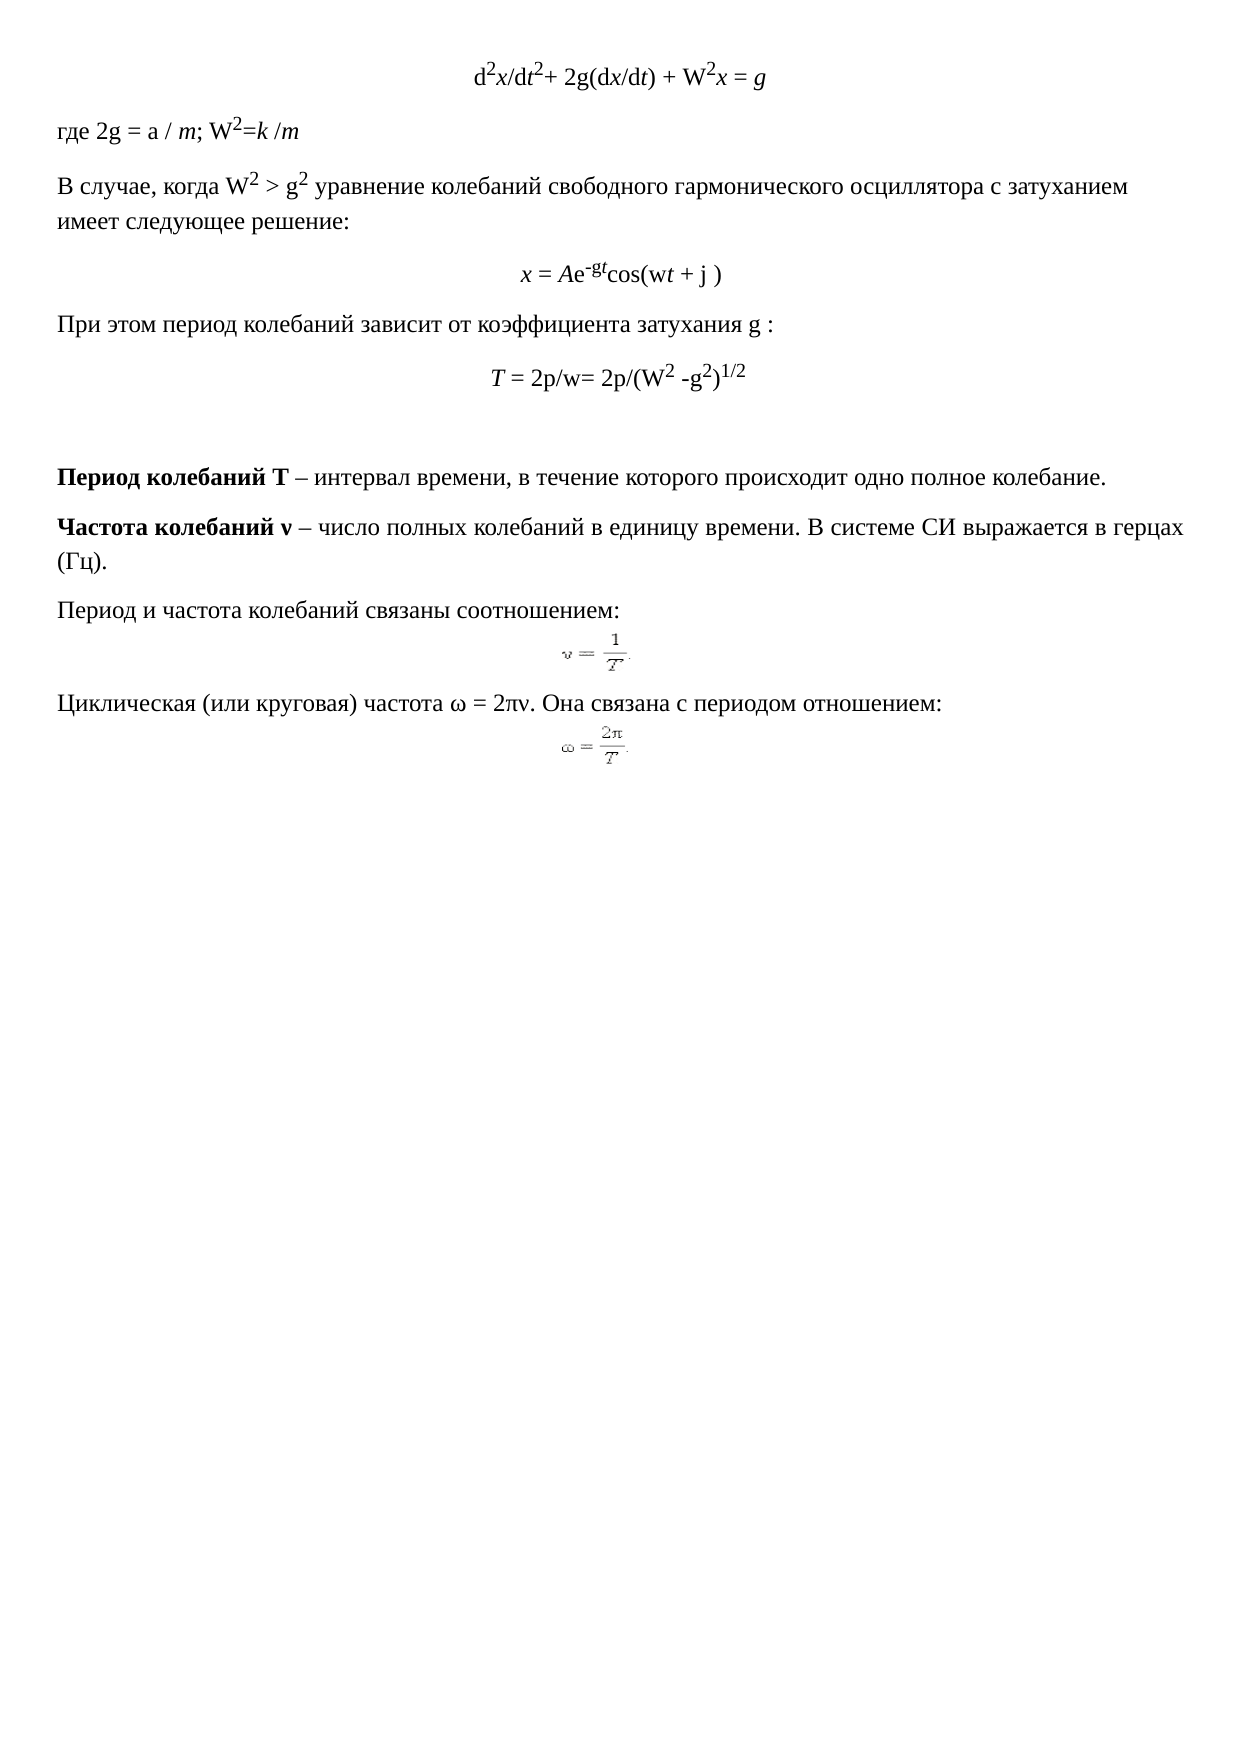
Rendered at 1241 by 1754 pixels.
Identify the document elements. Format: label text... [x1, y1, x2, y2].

text Частота колебаний ν – число полных колебаний в единицу времени. В системе СИ выражается в герцах (Гц). [57, 512, 1185, 575]
text В случае, когда W2 > g2 уравнение колебаний свободного гармонического осциллятора с затуханием имеет следующее решение: [57, 166, 1185, 234]
text Циклическая (или круговая) частота ω = 2πν. Она связана с периодом отношением: [57, 688, 1185, 717]
text Период и частота колебаний связаны соотношением: [57, 595, 1185, 624]
text Период колебаний T – интервал времени, в течение которого происходит одно полное колебание. [57, 462, 1185, 491]
text x = Ae-gtcos(wt + j ) [57, 255, 1185, 288]
text T = 2p/w= 2p/(W2 -g2)1/2 [57, 359, 1185, 392]
text d2x/dt2+ 2g(dx/dt) + W2x = g [57, 57, 1185, 90]
text При этом период колебаний зависит от коэффициента затухания g : [57, 309, 1185, 338]
table_header [628, 723, 680, 782]
picture [562, 629, 631, 689]
picture [562, 723, 628, 782]
table_header [631, 630, 680, 688]
text где 2g = a / m; W2=k /m [57, 112, 1185, 145]
